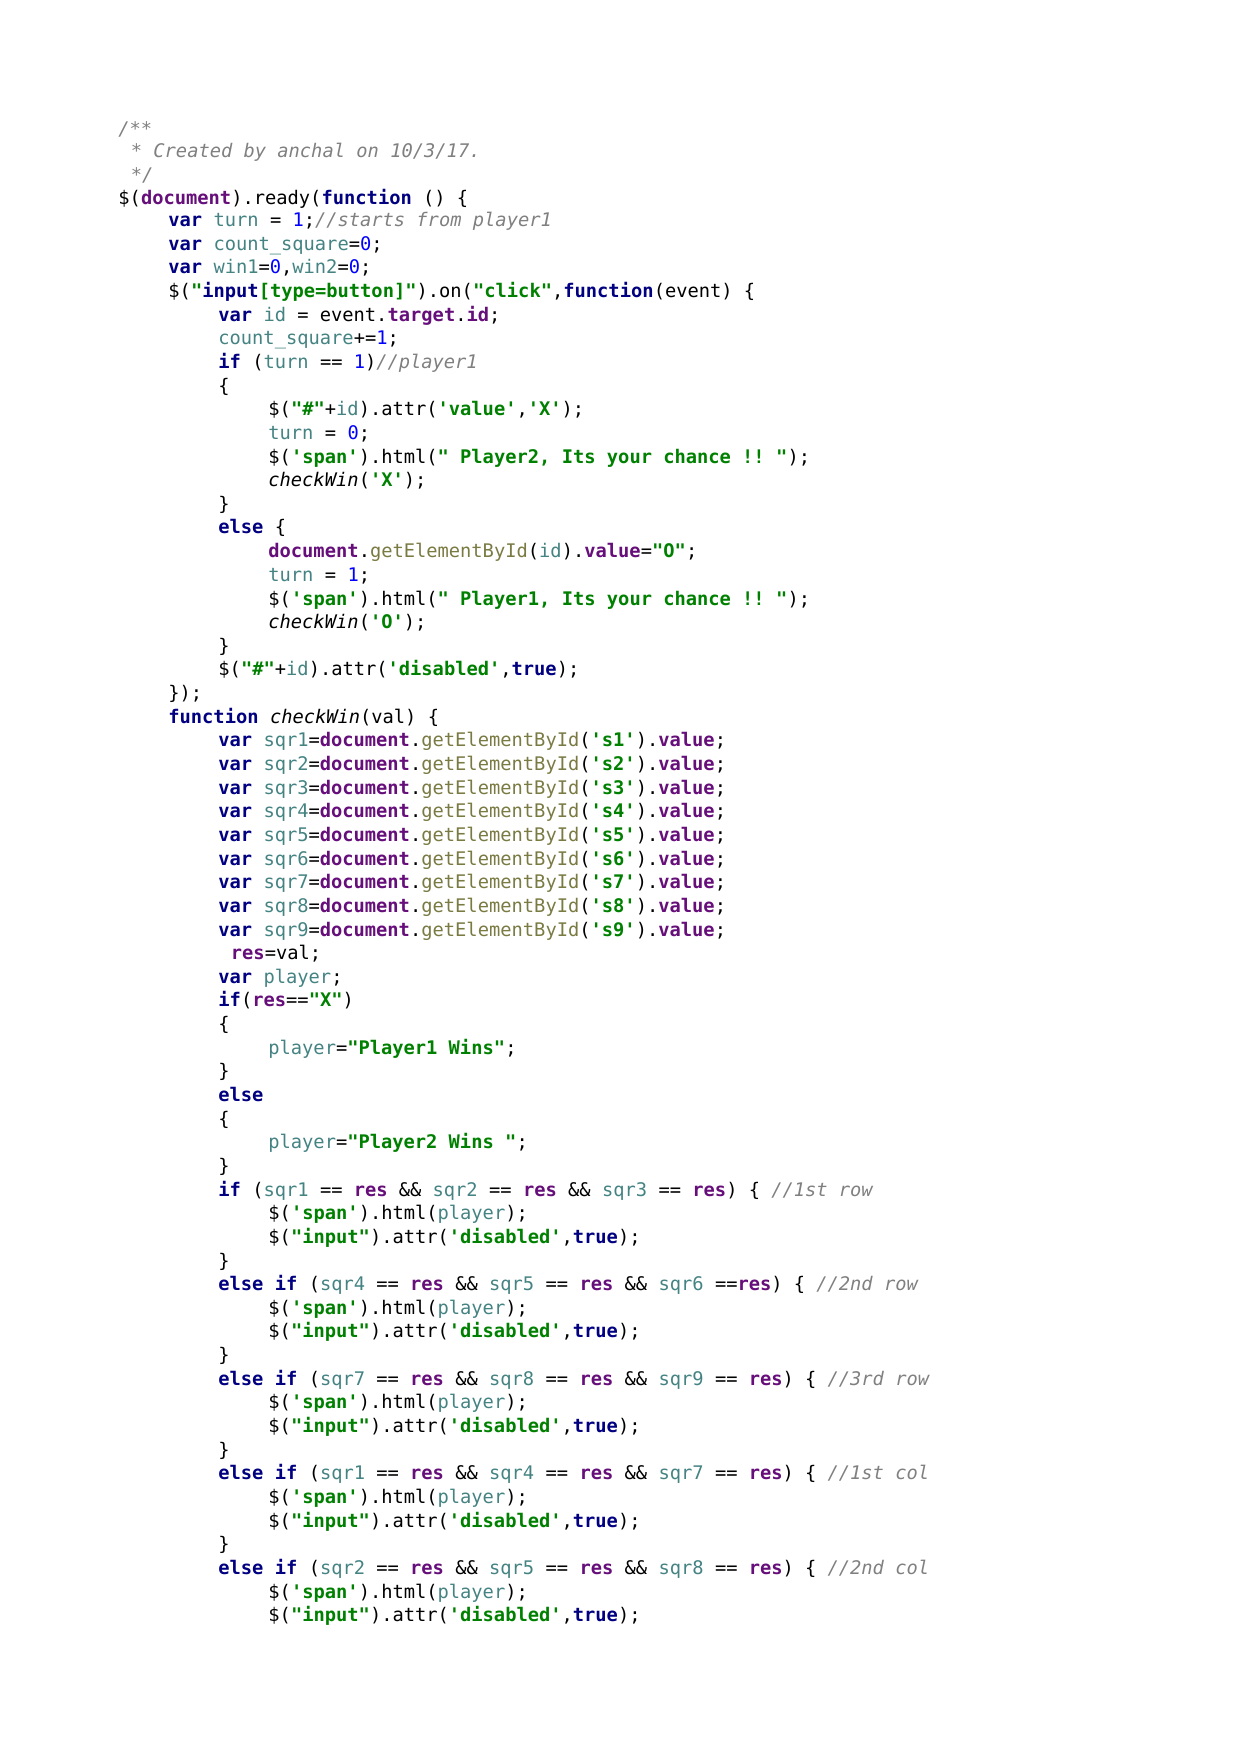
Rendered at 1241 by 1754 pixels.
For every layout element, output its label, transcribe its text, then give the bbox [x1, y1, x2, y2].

text } [118, 1439, 1122, 1462]
text else { [118, 517, 1122, 540]
text else if (sqr2 == res && sqr5 == res && sqr8 == res) { //2nd col [118, 1557, 1122, 1581]
text { [118, 375, 1122, 398]
text var sqr6=document.getElementById('s6').value; [118, 848, 1122, 871]
text } [118, 1344, 1122, 1368]
text $('span').html(player); [118, 1581, 1122, 1604]
text else if (sqr7 == res && sqr8 == res && sqr9 == res) { //3rd row [118, 1368, 1122, 1391]
text $("#"+id).attr('value','X'); [118, 398, 1122, 422]
text res=val; [118, 942, 1122, 966]
text { [118, 1108, 1122, 1131]
text $("input[type=button]").on("click",function(event) { [118, 280, 1122, 304]
text count_square+=1; [118, 327, 1122, 351]
text document.getElementById(id).value="O"; [118, 540, 1122, 564]
text var sqr5=document.getElementById('s5').value; [118, 824, 1122, 848]
text var win1=0,win2=0; [118, 256, 1122, 280]
text function checkWin(val) { [118, 706, 1122, 729]
text $("input").attr('disabled',true); [118, 1321, 1122, 1344]
text $('span').html(" Player1, Its your chance !! "); [118, 587, 1122, 611]
text var sqr4=document.getElementById('s4').value; [118, 800, 1122, 824]
text turn = 1; [118, 564, 1122, 587]
text var turn = 1;//starts from player1 [118, 209, 1122, 233]
text { [118, 1013, 1122, 1037]
text checkWin('X'); [118, 469, 1122, 493]
text var id = event.target.id; [118, 304, 1122, 327]
text player="Player1 Wins"; [118, 1037, 1122, 1060]
text $('span').html(player); [118, 1202, 1122, 1226]
text player="Player2 Wins "; [118, 1131, 1122, 1155]
text $('span').html(player); [118, 1391, 1122, 1415]
text var sqr3=document.getElementById('s3').value; [118, 777, 1122, 800]
text $("#"+id).attr('disabled',true); [118, 658, 1122, 682]
text var player; [118, 966, 1122, 989]
text } [118, 1533, 1122, 1557]
text else if (sqr1 == res && sqr4 == res && sqr7 == res) { //1st col [118, 1462, 1122, 1486]
text if(res=="X") [118, 989, 1122, 1013]
text if (turn == 1)//player1 [118, 351, 1122, 375]
text * Created by anchal on 10/3/17. [118, 140, 1122, 164]
text var sqr1=document.getElementById('s1').value; [118, 729, 1122, 753]
text else if (sqr4 == res && sqr5 == res && sqr6 ==res) { //2nd row [118, 1273, 1122, 1297]
text var sqr8=document.getElementById('s8').value; [118, 895, 1122, 918]
text turn = 0; [118, 422, 1122, 446]
text $("input").attr('disabled',true); [118, 1510, 1122, 1533]
text } [118, 1249, 1122, 1273]
text checkWin('O'); [118, 611, 1122, 635]
text $(document).ready(function () { [118, 187, 1122, 209]
text if (sqr1 == res && sqr2 == res && sqr3 == res) { //1st row [118, 1179, 1122, 1202]
text } [118, 493, 1122, 517]
text */ [118, 164, 1122, 187]
text $("input").attr('disabled',true); [118, 1226, 1122, 1249]
text var sqr2=document.getElementById('s2').value; [118, 753, 1122, 777]
text $('span').html(player); [118, 1297, 1122, 1321]
text $('span').html(" Player2, Its your chance !! "); [118, 446, 1122, 469]
text $("input").attr('disabled',true); [118, 1415, 1122, 1439]
text $('span').html(player); [118, 1486, 1122, 1510]
text var count_square=0; [118, 233, 1122, 256]
text else [118, 1084, 1122, 1108]
text } [118, 1155, 1122, 1179]
text } [118, 635, 1122, 658]
text } [118, 1060, 1122, 1084]
text $("input").attr('disabled',true); [118, 1604, 1122, 1628]
text var sqr9=document.getElementById('s9').value; [118, 918, 1122, 942]
text var sqr7=document.getElementById('s7').value; [118, 871, 1122, 895]
text }); [118, 682, 1122, 706]
text /** [118, 118, 1122, 140]
